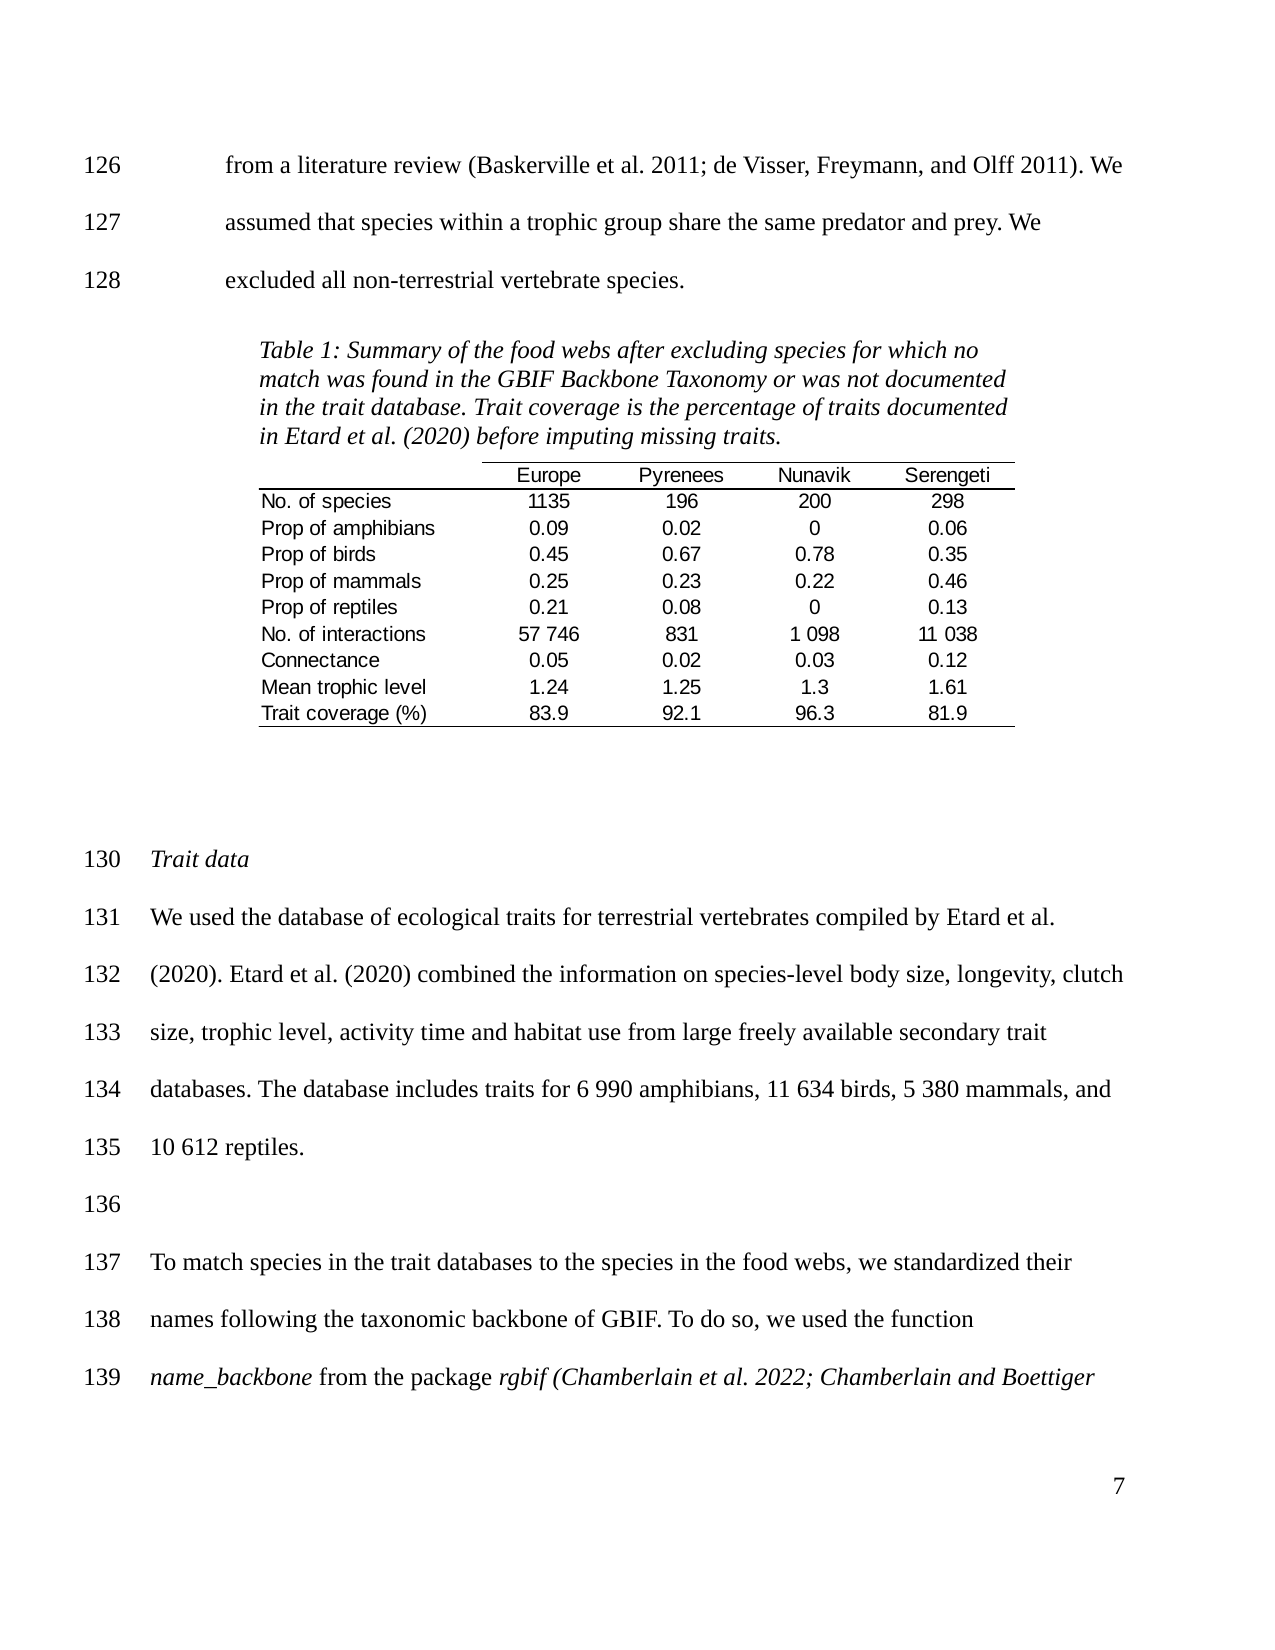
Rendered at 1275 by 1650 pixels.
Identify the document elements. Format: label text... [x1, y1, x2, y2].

text We used the database of ecological traits for terrestrial vertebrates compiled by Etard et al. (2020). Etard et al. (2020) combined the information on species-level body size, longevity, clutch size, trophic level, activity time and habitat use from large freely available secondary trait databases. The database includes traits for 6 990 amphibians, 11 634 birds, 5 380 mammals, and 10 612 reptiles. [150, 902, 1125, 1161]
text Trait data [150, 844, 1125, 873]
text Table 1: Summary of the food webs after excluding species for which no match was found in the GBIF Backbone Taxonomy or was not documented in the trait database. Trait coverage is the percentage of traits documented in Etard et al. (2020) before imputing missing traits. [259, 335, 1016, 450]
text To match species in the trait databases to the species in the food webs, we standardized their names following the taxonomic backbone of GBIF. To do so, we used the function name_backbone from the package rgbif (Chamberlain et al. 2022; Chamberlain and Boettiger [150, 1247, 1125, 1391]
list from a literature review (Baskerville et al. 2011; de Visser, Freymann, and Olff 2011). We assumed that species within a trophic group share the same predator and prey. We excluded all non-terrestrial vertebrate species. [187, 150, 1125, 294]
